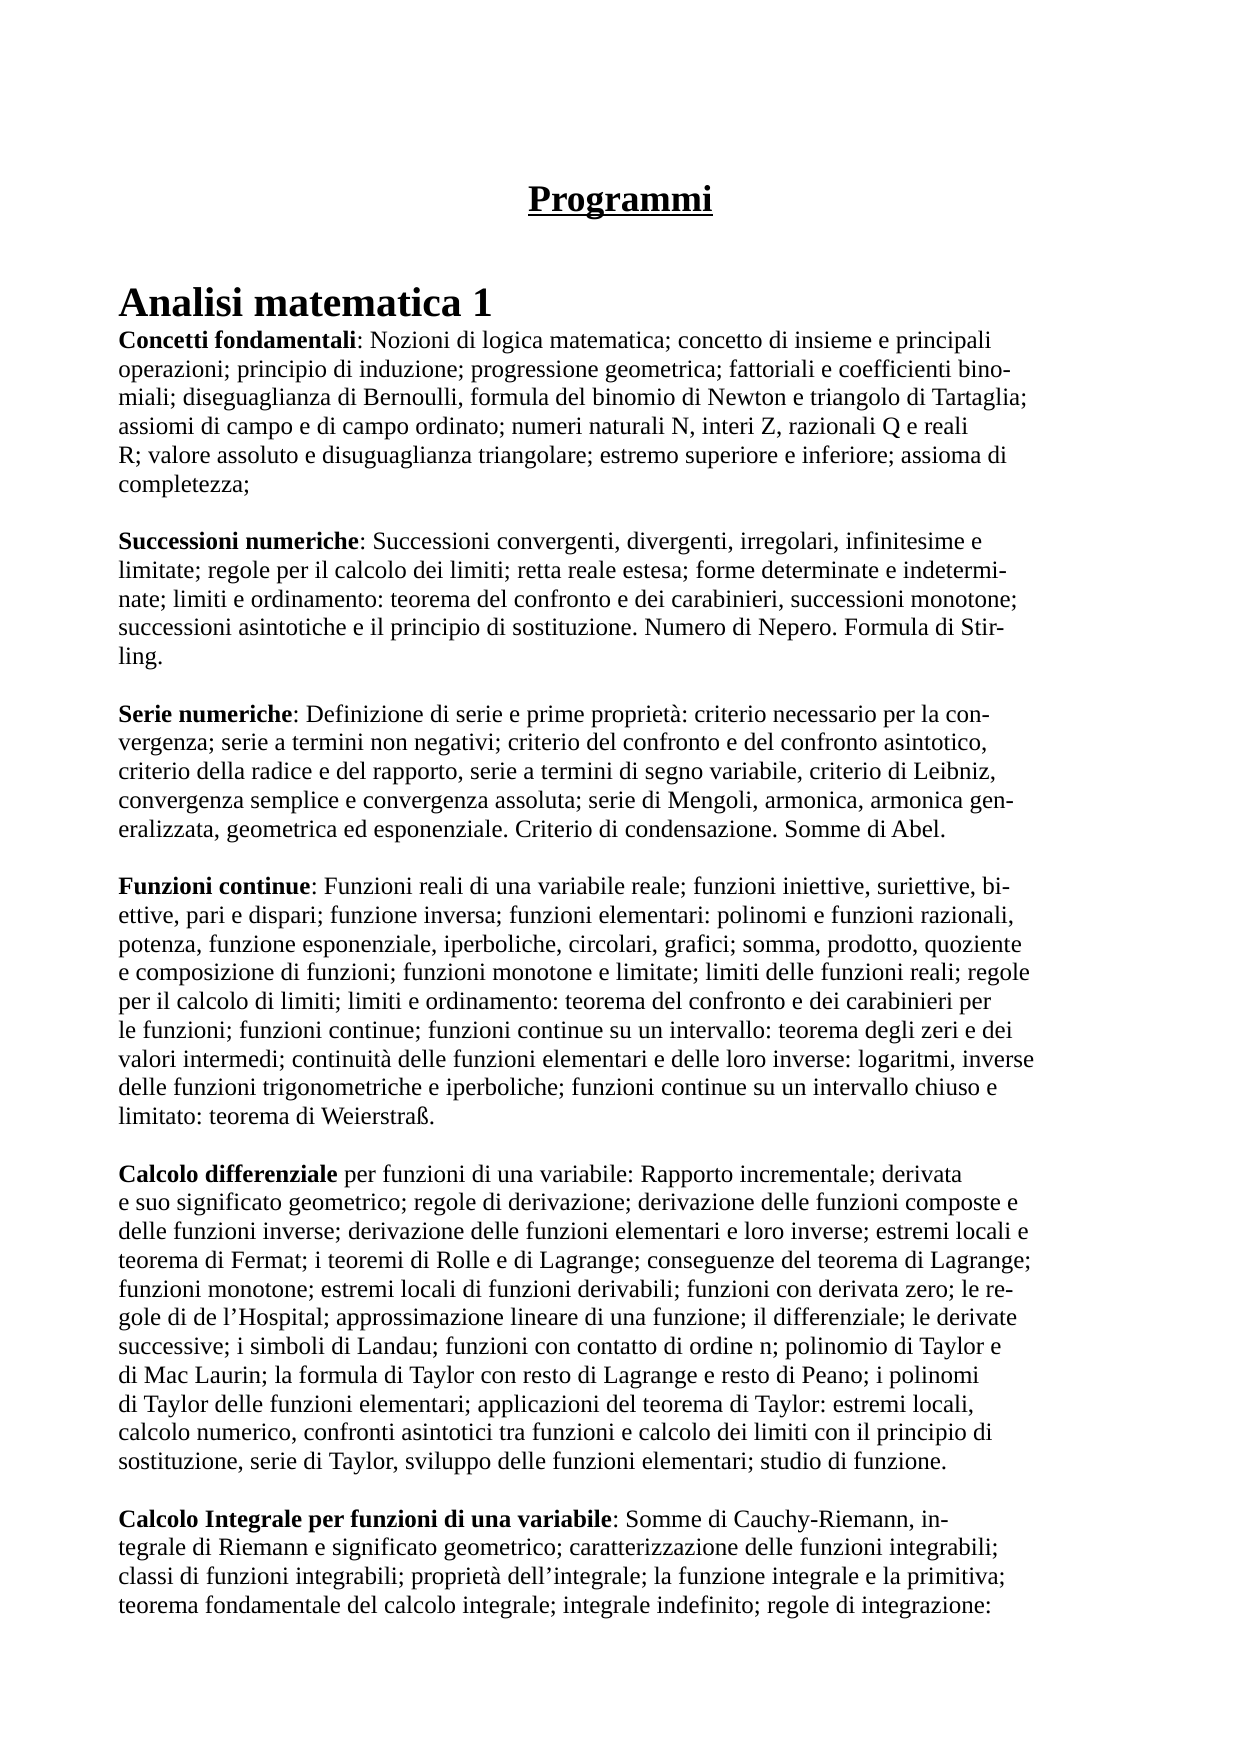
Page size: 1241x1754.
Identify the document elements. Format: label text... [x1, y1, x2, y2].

text successioni asintotiche e il principio di sostituzione. Numero di Nepero. Formula di Stir- [118, 612, 1122, 641]
text Analisi matematica 1 [118, 277, 1122, 325]
text nate; limiti e ordinamento: teorema del confronto e dei carabinieri, successioni monotone; [118, 584, 1122, 612]
text vergenza; serie a termini non negativi; criterio del confronto e del confronto asintotico, [118, 727, 1122, 756]
text criterio della radice e del rapporto, serie a termini di segno variabile, criterio di Leibniz, [118, 756, 1122, 785]
text di Taylor delle funzioni elementari; applicazioni del teorema di Taylor: estremi locali, [118, 1389, 1122, 1417]
text operazioni; principio di induzione; progressione geometrica; fattoriali e coefficienti bino- [118, 354, 1122, 382]
text delle funzioni inverse; derivazione delle funzioni elementari e loro inverse; estremi locali e [118, 1216, 1122, 1245]
text assiomi di campo e di campo ordinato; numeri naturali N, interi Z, razionali Q e reali [118, 411, 1122, 440]
text per il calcolo di limiti; limiti e ordinamento: teorema del confronto e dei carabinieri per [118, 986, 1122, 1015]
text limitate; regole per il calcolo dei limiti; retta reale estesa; forme determinate e indetermi- [118, 555, 1122, 584]
text Calcolo Integrale per funzioni di una variabile: Somme di Cauchy-Riemann, in- [118, 1504, 1122, 1532]
text Successioni numeriche: Successioni convergenti, divergenti, irregolari, infinitesime e [118, 526, 1122, 555]
text R; valore assoluto e disuguaglianza triangolare; estremo superiore e inferiore; assioma di [118, 440, 1122, 469]
text valori intermedi; continuità delle funzioni elementari e delle loro inverse: logaritmi, inverse [118, 1044, 1122, 1072]
text convergenza semplice e convergenza assoluta; serie di Mengoli, armonica, armonica gen- [118, 785, 1122, 814]
text Calcolo differenziale per funzioni di una variabile: Rapporto incrementale; derivata [118, 1159, 1122, 1187]
text Serie numeriche: Definizione di serie e prime proprietà: criterio necessario per la con- [118, 699, 1122, 727]
text successive; i simboli di Landau; funzioni con contatto di ordine n; polinomio di Taylor e [118, 1331, 1122, 1360]
text teorema di Fermat; i teoremi di Rolle e di Lagrange; conseguenze del teorema di Lagrange; [118, 1245, 1122, 1274]
text e suo significato geometrico; regole di derivazione; derivazione delle funzioni composte e [118, 1187, 1122, 1216]
text eralizzata, geometrica ed esponenziale. Criterio di condensazione. Somme di Abel. [118, 814, 1122, 842]
text e composizione di funzioni; funzioni monotone e limitate; limiti delle funzioni reali; regole [118, 957, 1122, 986]
text delle funzioni trigonometriche e iperboliche; funzioni continue su un intervallo chiuso e [118, 1072, 1122, 1101]
text funzioni monotone; estremi locali di funzioni derivabili; funzioni con derivata zero; le re- [118, 1274, 1122, 1302]
text ettive, pari e dispari; funzione inversa; funzioni elementari: polinomi e funzioni razionali, [118, 900, 1122, 929]
text ling. [118, 641, 1122, 670]
text le funzioni; funzioni continue; funzioni continue su un intervallo: teorema degli zeri e dei [118, 1015, 1122, 1044]
text Concetti fondamentali: Nozioni di logica matematica; concetto di insieme e principali [118, 325, 1122, 354]
text limitato: teorema di Weierstraß. [118, 1101, 1122, 1130]
text potenza, funzione esponenziale, iperboliche, circolari, grafici; somma, prodotto, quoziente [118, 929, 1122, 957]
text Programmi [118, 176, 1122, 219]
text completezza; [118, 469, 1122, 497]
text di Mac Laurin; la formula di Taylor con resto di Lagrange e resto di Peano; i polinomi [118, 1360, 1122, 1389]
text teorema fondamentale del calcolo integrale; integrale indefinito; regole di integrazione: [118, 1590, 1122, 1619]
text tegrale di Riemann e significato geometrico; caratterizzazione delle funzioni integrabili; [118, 1532, 1122, 1561]
text classi di funzioni integrabili; proprietà dell’integrale; la funzione integrale e la primitiva; [118, 1561, 1122, 1590]
text miali; diseguaglianza di Bernoulli, formula del binomio di Newton e triangolo di Tartaglia; [118, 382, 1122, 411]
text sostituzione, serie di Taylor, sviluppo delle funzioni elementari; studio di funzione. [118, 1446, 1122, 1475]
text calcolo numerico, confronti asintotici tra funzioni e calcolo dei limiti con il principio di [118, 1417, 1122, 1446]
text gole di de l’Hospital; approssimazione lineare di una funzione; il differenziale; le derivate [118, 1302, 1122, 1331]
text Funzioni continue: Funzioni reali di una variabile reale; funzioni iniettive, suriettive, bi- [118, 871, 1122, 900]
